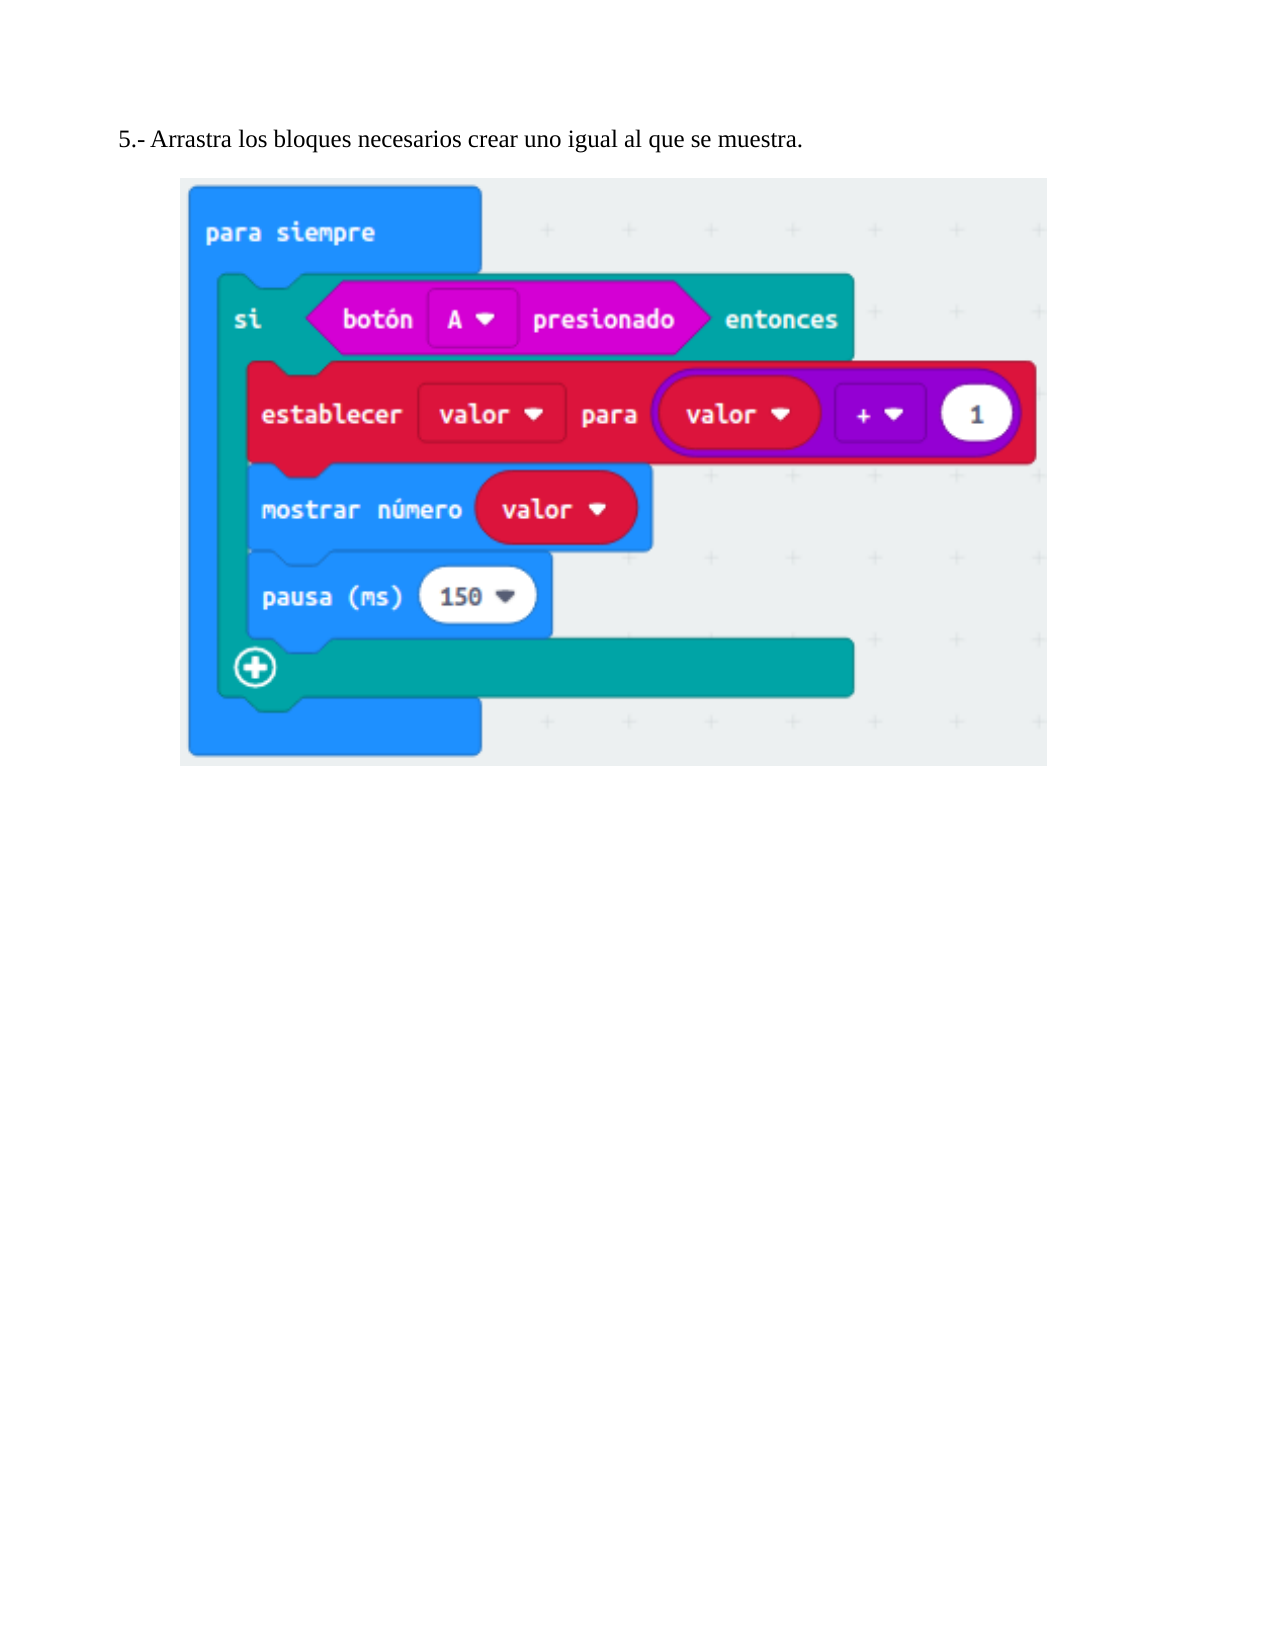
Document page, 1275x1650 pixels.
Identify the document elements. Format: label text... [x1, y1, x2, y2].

picture [180, 178, 1047, 766]
text 5.- Arrastra los bloques necesarios crear uno igual al que se muestra. [118, 124, 1157, 153]
